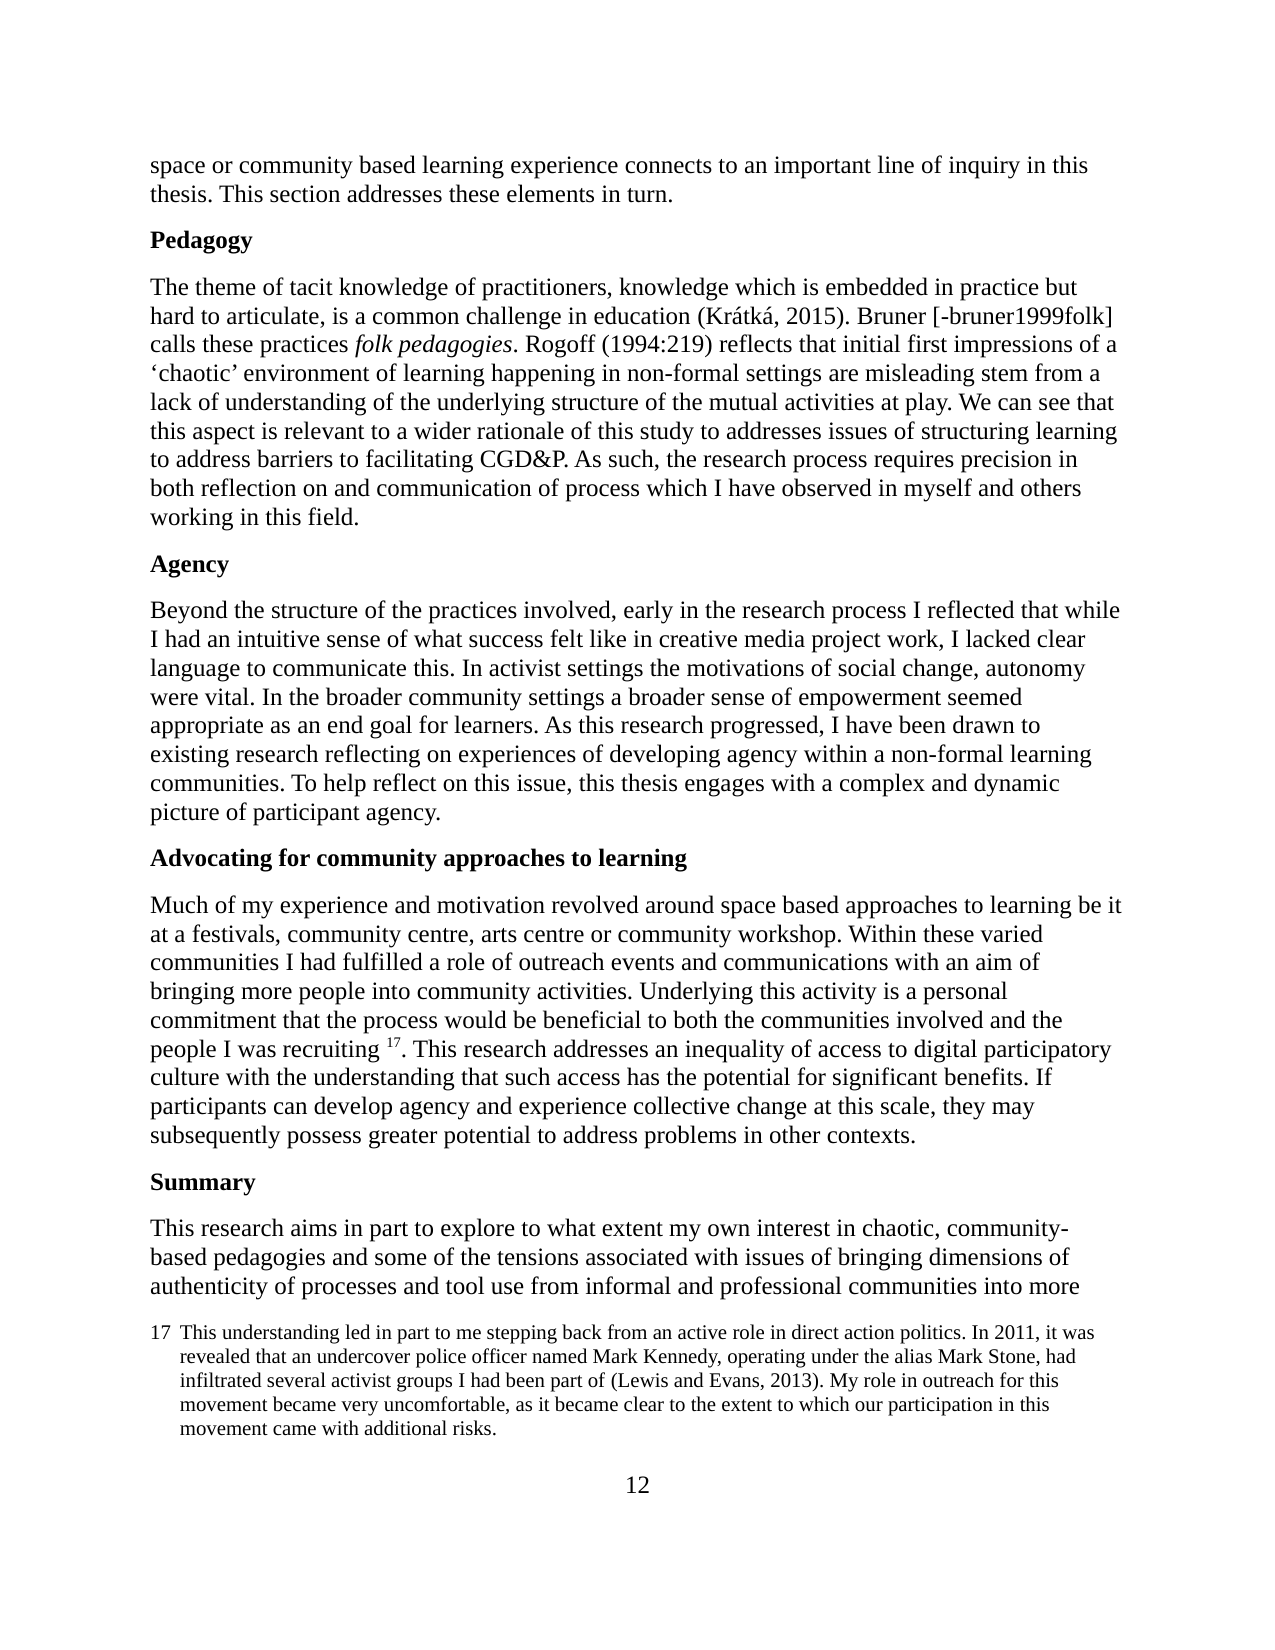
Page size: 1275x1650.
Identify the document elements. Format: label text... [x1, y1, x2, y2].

text Summary [150, 1167, 1125, 1195]
text space or community based learning experience connects to an important line of inquiry in this thesis. This section addresses these elements in turn. [150, 150, 1125, 207]
text This understanding led in part to me stepping back from an active role in direct action politics. In 2011, it was revealed that an undercover police officer named Mark Kennedy, operating under the alias Mark Stone, had infiltrated several activist groups I had been part of (Lewis and Evans, 2013). My role in outreach for this movement became very uncomfortable, as it became clear to the extent to which our participation in this movement came with additional risks. [150, 1320, 1125, 1440]
text Pedagogy [150, 225, 1125, 254]
text Much of my experience and motivation revolved around space based approaches to learning be it at a festivals, community centre, arts centre or community workshop. Within these varied communities I had fulfilled a role of outreach events and communications with an aim of bringing more people into community activities. Underlying this activity is a personal commitment that the process would be beneficial to both the communities involved and the people I was recruiting . This research addresses an inequality of access to digital participatory culture with the understanding that such access has the potential for significant benefits. If participants can develop agency and experience collective change at this scale, they may subsequently possess greater potential to address problems in other contexts. [150, 890, 1125, 1149]
text Beyond the structure of the practices involved, early in the research process I reflected that while I had an intuitive sense of what success felt like in creative media project work, I lacked clear language to communicate this. In activist settings the motivations of social change, autonomy were vital. In the broader community settings a broader sense of empowerment seemed appropriate as an end goal for learners. As this research progressed, I have been drawn to existing research reflecting on experiences of developing agency within a non-formal learning communities. To help reflect on this issue, this thesis engages with a complex and dynamic picture of participant agency. [150, 595, 1125, 825]
text Advocating for community approaches to learning [150, 843, 1125, 872]
text This research aims in part to explore to what extent my own interest in chaotic, community-based pedagogies and some of the tensions associated with issues of bringing dimensions of authenticity of processes and tool use from informal and professional communities into more [150, 1213, 1125, 1299]
text Agency [150, 549, 1125, 577]
text The theme of tacit knowledge of practitioners, knowledge which is embedded in practice but hard to articulate, is a common challenge in education (Krátká, 2015). Bruner [-bruner1999folk] calls these practices folk pedagogies. Rogoff (1994:219) reflects that initial first impressions of a ‘chaotic’ environment of learning happening in non-formal settings are misleading stem from a lack of understanding of the underlying structure of the mutual activities at play. We can see that this aspect is relevant to a wider rationale of this study to addresses issues of structuring learning to address barriers to facilitating CGD&P. As such, the research process requires precision in both reflection on and communication of process which I have observed in myself and others working in this field. [150, 272, 1125, 531]
